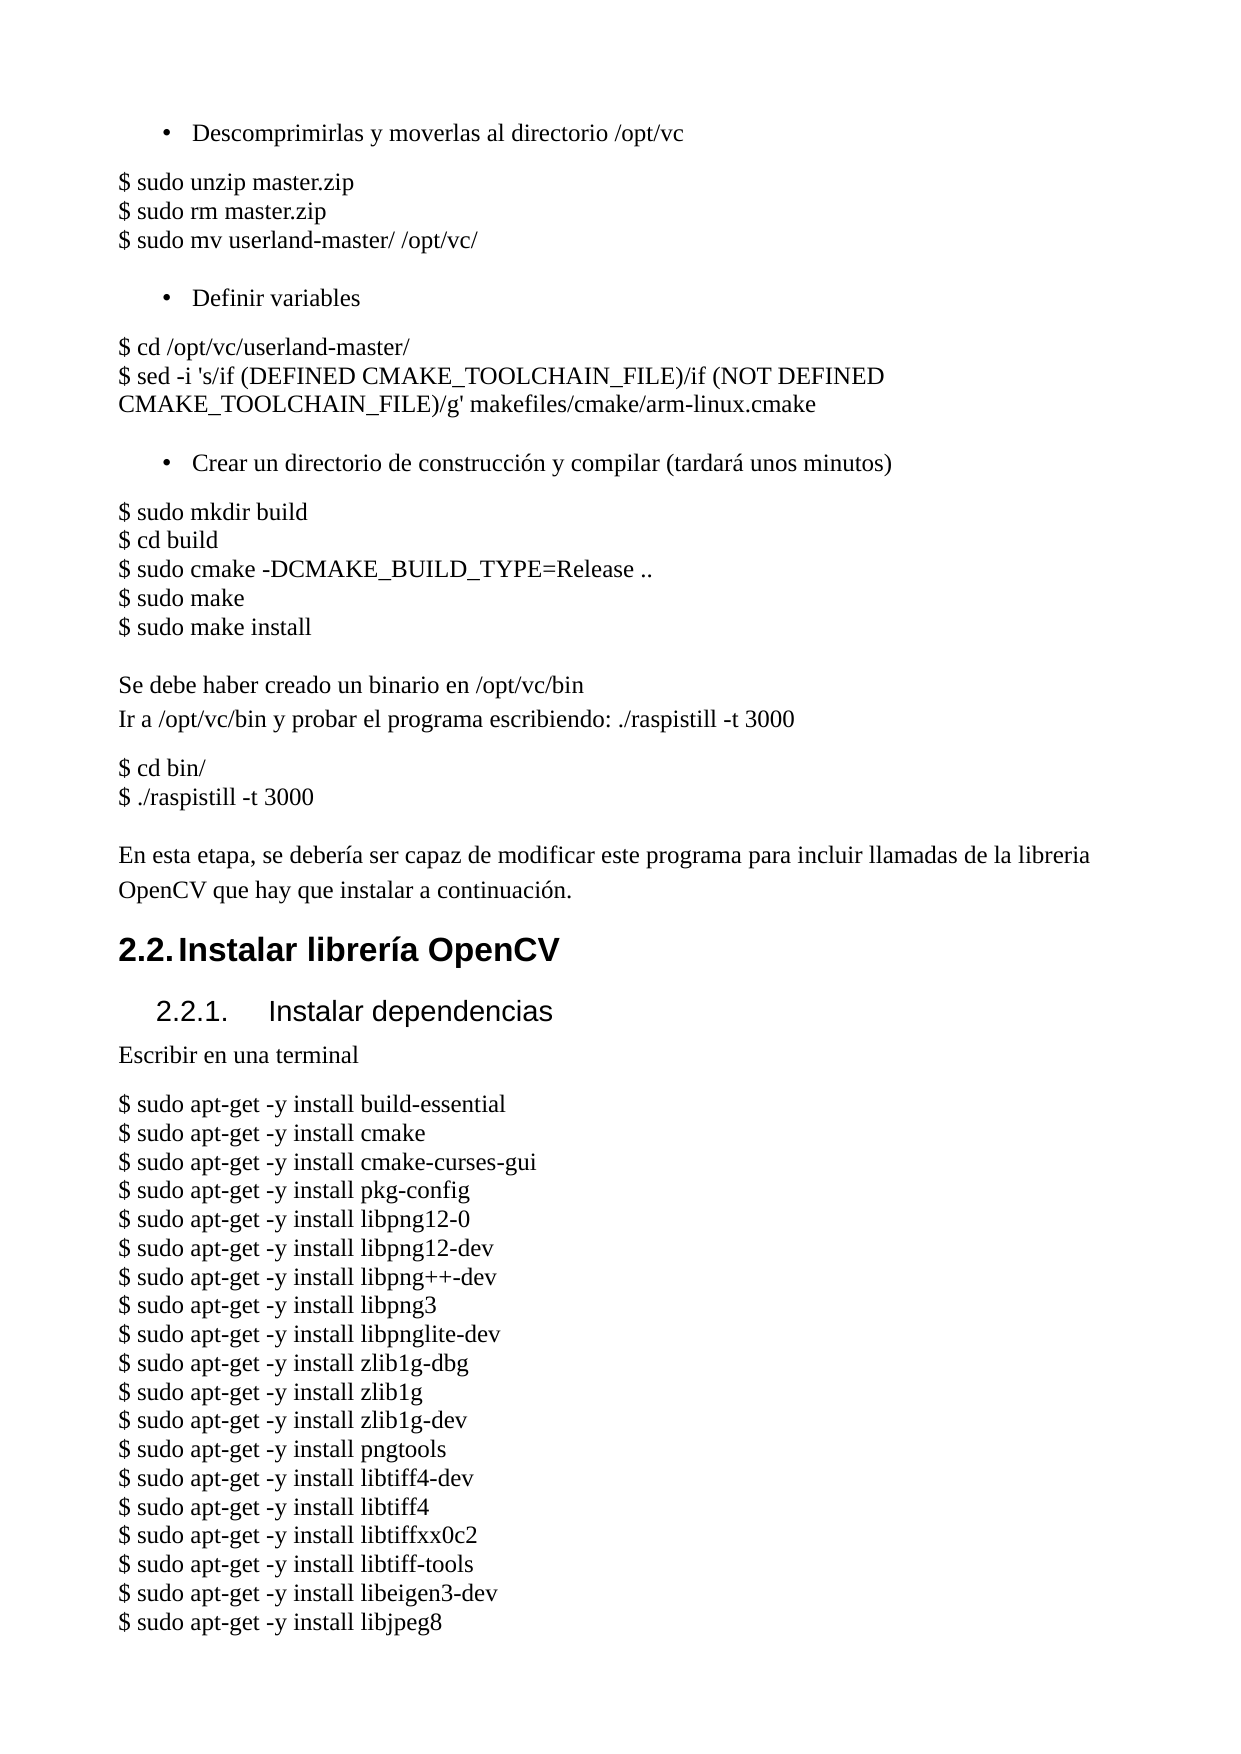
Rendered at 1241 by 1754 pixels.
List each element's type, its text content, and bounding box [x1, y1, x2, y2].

text $ sudo apt-get -y install libpng12-dev [118, 1233, 1122, 1262]
text $ sudo unzip master.zip [118, 167, 1122, 196]
text $ sudo apt-get -y install build-essential [118, 1089, 1122, 1118]
text $ ./raspistill -t 3000 [118, 782, 1122, 811]
text $ cd bin/ [118, 753, 1122, 782]
list Definir variables [162, 283, 1122, 312]
text $ cd build [118, 526, 1122, 554]
text Escribir en una terminal [118, 1040, 1122, 1069]
text $ sudo apt-get -y install libpng++-dev [118, 1262, 1122, 1290]
text $ sudo apt-get -y install libtiff4-dev [118, 1463, 1122, 1492]
text $ sudo apt-get -y install libtiffxx0c2 [118, 1520, 1122, 1549]
text $ sudo apt-get -y install libeigen3-dev [118, 1578, 1122, 1607]
subtitle Instalar dependencias [156, 994, 1122, 1027]
text $ sudo apt-get -y install zlib1g-dev [118, 1405, 1122, 1434]
text $ sudo apt-get -y install cmake-curses-gui [118, 1147, 1122, 1175]
text Ir a /opt/vc/bin y probar el programa escribiendo: ./raspistill -t 3000 [118, 704, 1122, 733]
text $ sudo apt-get -y install zlib1g [118, 1377, 1122, 1405]
text Se debe haber creado un binario en /opt/vc/bin [118, 670, 1122, 699]
text $ cd /opt/vc/userland-master/ [118, 332, 1122, 361]
text En esta etapa, se debería ser capaz de modificar este programa para incluir llamadas de la libreria OpenCV que hay que instalar a continuación. [118, 841, 1122, 904]
text $ sudo rm master.zip [118, 196, 1122, 225]
text $ sudo make install [118, 612, 1122, 641]
text $ sudo apt-get -y install libpng12-0 [118, 1204, 1122, 1233]
subtitle Instalar librería OpenCV [118, 930, 1122, 969]
text $ sudo apt-get -y install zlib1g-dbg [118, 1348, 1122, 1377]
text $ sudo apt-get -y install libpnglite-dev [118, 1319, 1122, 1348]
text $ sudo apt-get -y install cmake [118, 1118, 1122, 1147]
text $ sudo apt-get -y install libtiff4 [118, 1492, 1122, 1520]
text $ sudo mv userland-master/ /opt/vc/ [118, 225, 1122, 253]
text $ sudo mkdir build [118, 497, 1122, 526]
list Descomprimirlas y moverlas al directorio /opt/vc [162, 118, 1122, 147]
text $ sudo make [118, 583, 1122, 612]
text $ sudo cmake -DCMAKE_BUILD_TYPE=Release .. [118, 554, 1122, 583]
text $ sudo apt-get -y install libtiff-tools [118, 1549, 1122, 1578]
text $ sudo apt-get -y install libpng3 [118, 1290, 1122, 1319]
text $ sudo apt-get -y install pngtools [118, 1434, 1122, 1463]
text $ sudo apt-get -y install libjpeg8 [118, 1607, 1122, 1635]
text $ sed -i 's/if (DEFINED CMAKE_TOOLCHAIN_FILE)/if (NOT DEFINED CMAKE_TOOLCHAIN_FILE)/g' makefiles/cmake/arm-linux.cmake [118, 361, 1122, 418]
text $ sudo apt-get -y install pkg-config [118, 1175, 1122, 1204]
list Crear un directorio de construcción y compilar (tardará unos minutos) [162, 448, 1122, 476]
